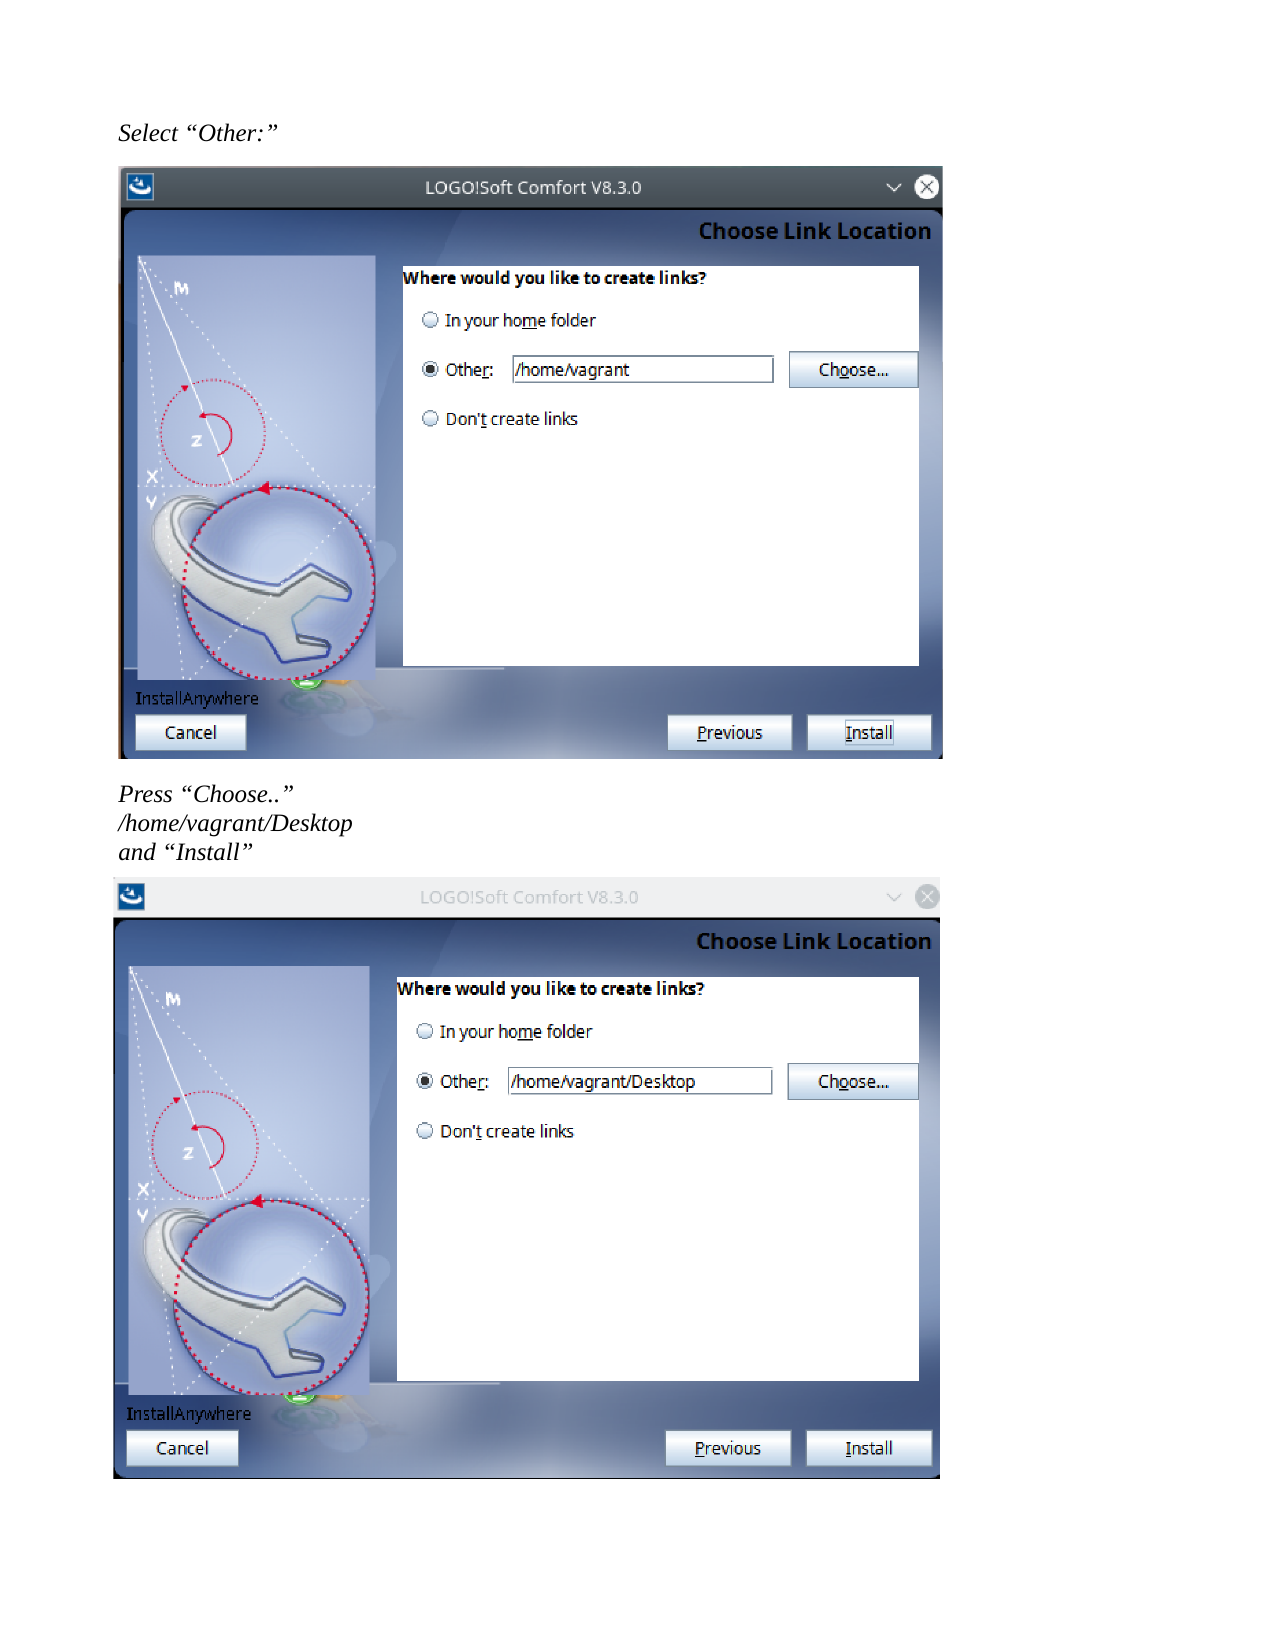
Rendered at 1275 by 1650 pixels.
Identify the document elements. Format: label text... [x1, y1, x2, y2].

picture [118, 166, 943, 759]
text Press “Choose..” [118, 779, 1157, 808]
picture [113, 877, 940, 1479]
text Select “Other:” [118, 118, 1157, 147]
text /home/vagrant/Desktop [118, 808, 1157, 837]
text and “Install” [118, 837, 1157, 866]
